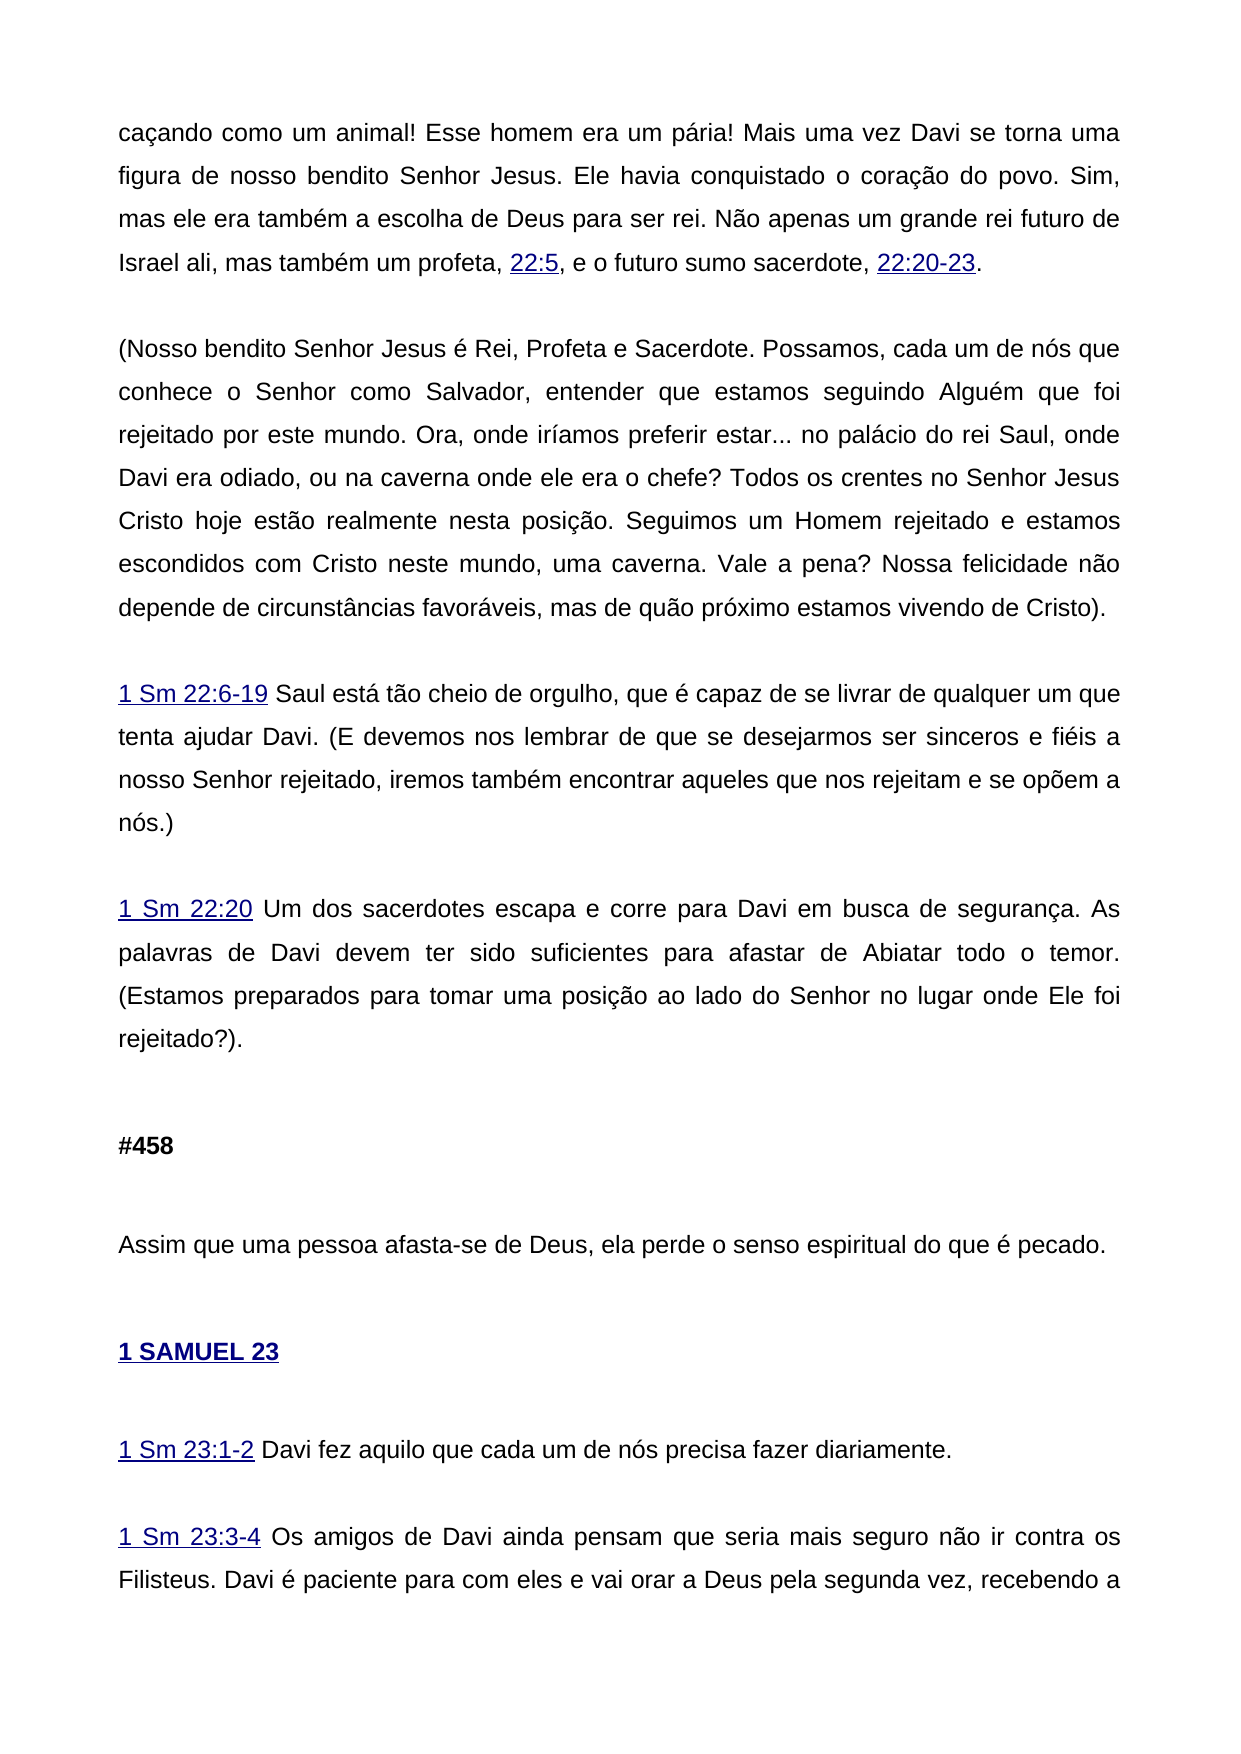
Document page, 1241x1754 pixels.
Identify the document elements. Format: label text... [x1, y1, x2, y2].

text 1 Sm 22:6-19 Saul está tão cheio de orgulho, que é capaz de se livrar de qualquer um que tenta ajudar Davi. (E devemos nos lembrar de que se desejarmos ser sinceros e fiéis a nosso Senhor rejeitado, iremos também encontrar aqueles que nos rejeitam e se opõem a nós.) [118, 679, 1122, 837]
text Assim que uma pessoa afasta-se de Deus, ela perde o senso espiritual do que é pecado. [118, 1229, 1122, 1258]
text 1 Sm 23:1-2 Davi fez aquilo que cada um de nós precisa fazer diariamente. [118, 1435, 1122, 1464]
text 1 Sm 22:20 Um dos sacerdotes escapa e corre para Davi em busca de segurança. As palavras de Davi devem ter sido suficientes para afastar de Abiatar todo o temor. (Estamos preparados para tomar uma posição ao lado do Senhor no lugar onde Ele foi rejeitado?). [118, 894, 1122, 1052]
text 1 Sm 23:3-4 Os amigos de Davi ainda pensam que seria mais seguro não ir contra os Filisteus. Davi é paciente para com eles e vai orar a Deus pela segunda vez, recebendo a [118, 1522, 1122, 1593]
text caçando como um animal! Esse homem era um pária! Mais uma vez Davi se torna uma figura de nosso bendito Senhor Jesus. Ele havia conquistado o coração do povo. Sim, mas ele era também a escolha de Deus para ser rei. Não apenas um grande rei futuro de Israel ali, mas também um profeta, 22:5, e o futuro sumo sacerdote, 22:20-23. [118, 118, 1122, 276]
subtitle 1 SAMUEL 23 [118, 1337, 1122, 1365]
text (Nosso bendito Senhor Jesus é Rei, Profeta e Sacerdote. Possamos, cada um de nós que conhece o Senhor como Salvador, entender que estamos seguindo Alguém que foi rejeitado por este mundo. Ora, onde iríamos preferir estar... no palácio do rei Saul, onde Davi era odiado, ou na caverna onde ele era o chefe? Todos os crentes no Senhor Jesus Cristo hoje estão realmente nesta posição. Seguimos um Homem rejeitado e estamos escondidos com Cristo neste mundo, uma caverna. Vale a pena? Nossa felicidade não depende de circunstâncias favoráveis, mas de quão próximo estamos vivendo de Cristo). [118, 334, 1122, 621]
subtitle #458 [118, 1131, 1122, 1159]
